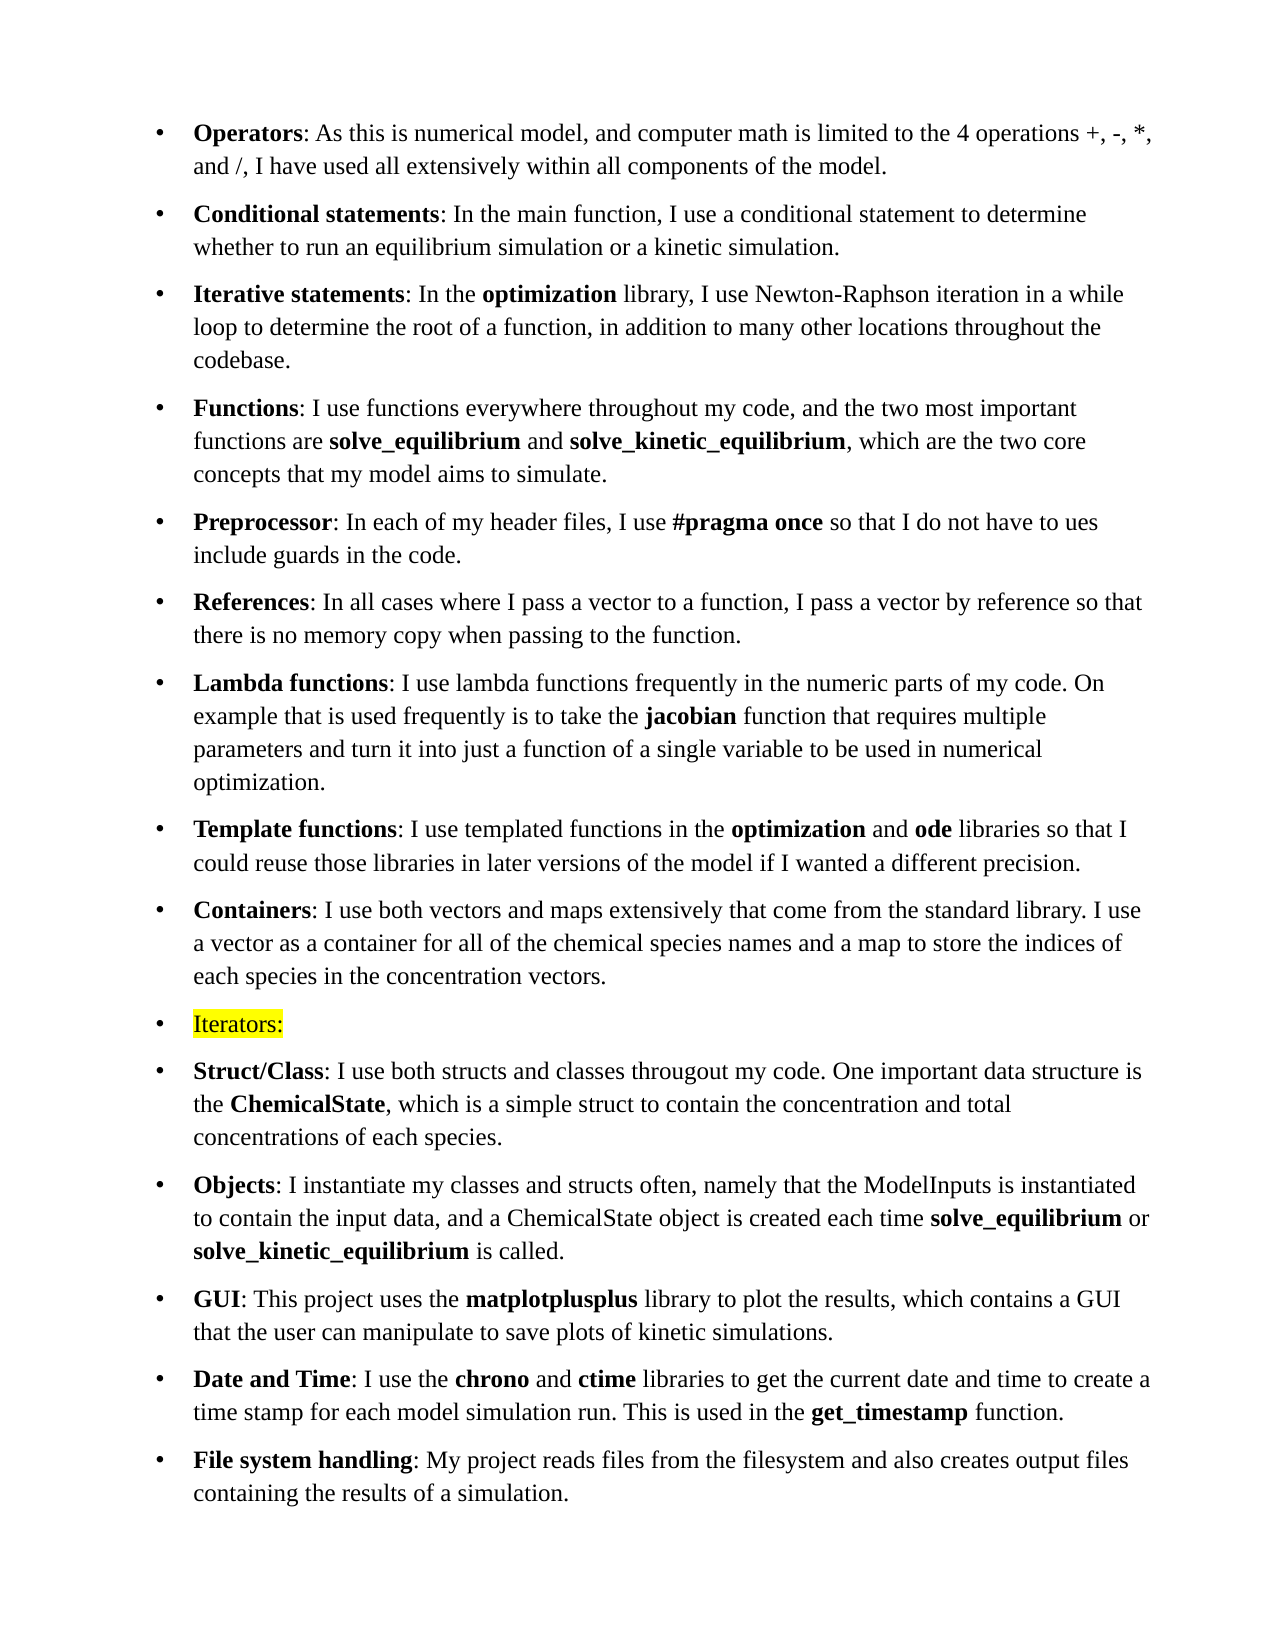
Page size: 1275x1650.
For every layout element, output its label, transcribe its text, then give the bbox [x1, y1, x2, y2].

list Lambda functions: I use lambda functions frequently in the numeric parts of my code. On example that is used frequently is to take the jacobian function that requires multiple parameters and turn it into just a function of a single variable to be used in numerical optimization. [156, 668, 1157, 796]
list Containers: I use both vectors and maps extensively that come from the standard library. I use a vector as a container for all of the chemical species names and a map to store the indices of each species in the concentration vectors. [156, 895, 1157, 990]
list GUI: This project uses the matplotplusplus library to plot the results, which contains a GUI that the user can manipulate to save plots of kinetic simulations. [156, 1284, 1157, 1346]
list References: In all cases where I pass a vector to a function, I pass a vector by reference so that there is no memory copy when passing to the function. [156, 587, 1157, 649]
list Date and Time: I use the chrono and ctime libraries to get the current date and time to create a time stamp for each model simulation run. This is used in the get_timestamp function. [156, 1364, 1157, 1426]
list Template functions: I use templated functions in the optimization and ode libraries so that I could reuse those libraries in later versions of the model if I wanted a different precision. [156, 814, 1157, 876]
list Struct/Class: I use both structs and classes througout my code. One important data structure is the ChemicalState, which is a simple struct to contain the concentration and total concentrations of each species. [156, 1056, 1157, 1151]
list Conditional statements: In the main function, I use a conditional statement to determine whether to run an equilibrium simulation or a kinetic simulation. [156, 199, 1157, 261]
list File system handling: My project reads files from the filesystem and also creates output files containing the results of a simulation. [156, 1445, 1157, 1507]
list Objects: I instantiate my classes and structs often, namely that the ModelInputs is instantiated to contain the input data, and a ChemicalState object is created each time solve_equilibrium or solve_kinetic_equilibrium is called. [156, 1170, 1157, 1265]
list Iterators: [156, 1009, 1157, 1038]
list Iterative statements: In the optimization library, I use Newton-Raphson iteration in a while loop to determine the root of a function, in addition to many other locations throughout the codebase. [156, 279, 1157, 374]
list Operators: As this is numerical model, and computer math is limited to the 4 operations +, -, *, and /, I have used all extensively within all components of the model. [156, 118, 1157, 180]
list Preprocessor: In each of my header files, I use #pragma once so that I do not have to ues include guards in the code. [156, 507, 1157, 568]
list Functions: I use functions everywhere throughout my code, and the two most important functions are solve_equilibrium and solve_kinetic_equilibrium, which are the two core concepts that my model aims to simulate. [156, 393, 1157, 488]
